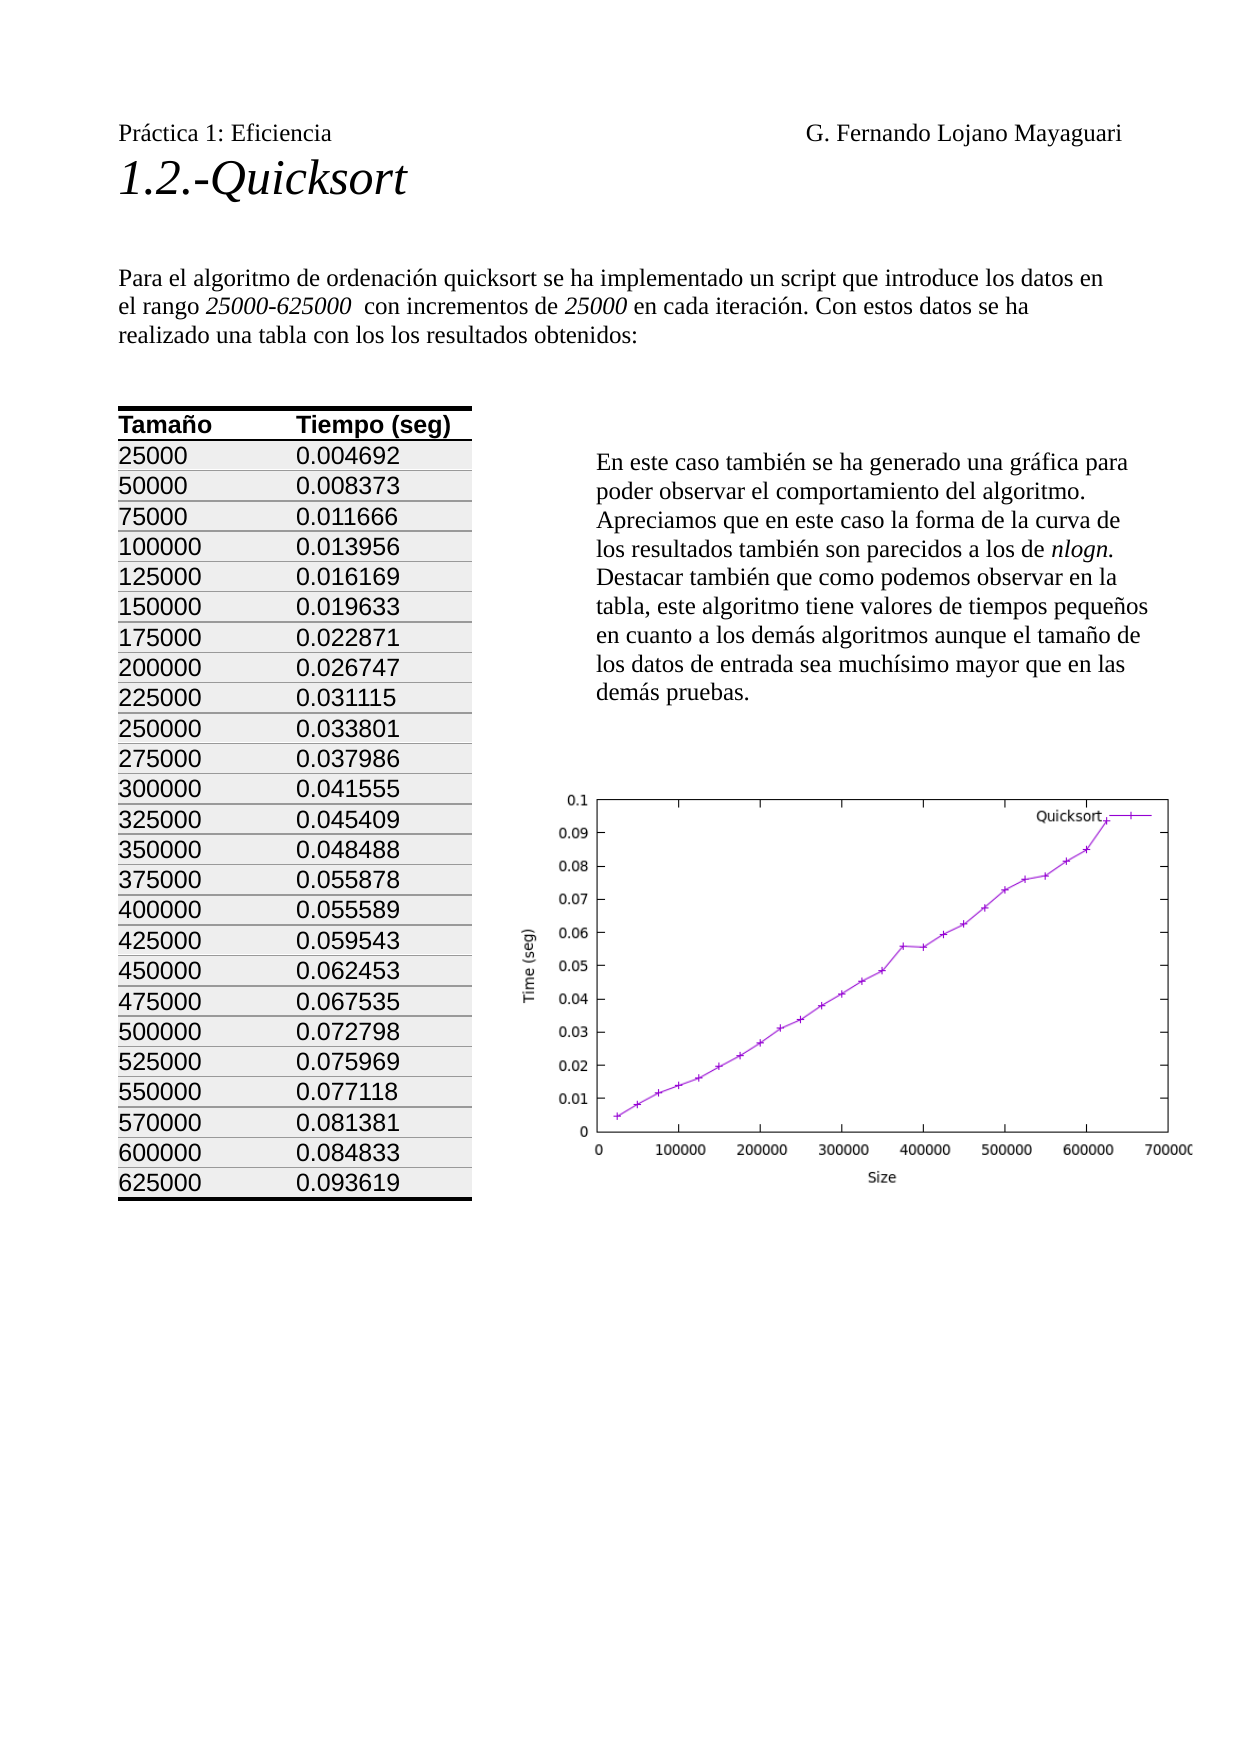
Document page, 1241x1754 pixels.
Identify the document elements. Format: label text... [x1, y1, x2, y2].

table_cell 375000 [118, 865, 296, 894]
table_cell 0.072798 [296, 1017, 472, 1046]
table_cell 450000 [118, 956, 296, 985]
table_header Tamaño [118, 411, 296, 439]
table_cell 0.016169 [296, 562, 472, 591]
table_cell 0.055878 [296, 865, 472, 894]
table_cell 200000 [118, 653, 296, 682]
table_cell 0.093619 [296, 1168, 472, 1197]
table_cell 0.075969 [296, 1047, 472, 1076]
table_cell 0.048488 [296, 835, 472, 864]
table_cell 350000 [118, 835, 296, 864]
table_cell 0.059543 [296, 926, 472, 954]
table_header Tiempo (seg) [296, 411, 472, 439]
table_cell 0.077118 [296, 1077, 472, 1106]
table_cell 625000 [118, 1168, 296, 1197]
table_cell 0.033801 [296, 714, 472, 742]
table_cell 0.022871 [296, 623, 472, 651]
table_cell 0.004692 [296, 441, 472, 469]
table_cell 550000 [118, 1077, 296, 1106]
table_cell 125000 [118, 562, 296, 591]
table_cell 0.031115 [296, 683, 472, 712]
table_cell 0.011666 [296, 502, 472, 530]
table_cell 475000 [118, 987, 296, 1015]
table_cell 500000 [118, 1017, 296, 1046]
table_cell 0.019633 [296, 592, 472, 621]
table_cell 0.062453 [296, 956, 472, 985]
table_cell 570000 [118, 1108, 296, 1136]
table_cell 0.045409 [296, 805, 472, 833]
table_cell 25000 [118, 441, 296, 469]
table_cell 0.026747 [296, 653, 472, 682]
table_cell 0.013956 [296, 532, 472, 561]
table_cell 0.037986 [296, 744, 472, 773]
table_cell 250000 [118, 714, 296, 742]
table_cell 0.081381 [296, 1108, 472, 1136]
table_cell 0.041555 [296, 774, 472, 803]
table_cell 225000 [118, 683, 296, 712]
table_cell 150000 [118, 592, 296, 621]
table_cell 0.084833 [296, 1138, 472, 1167]
text 1.2.-Quicksort [118, 148, 1122, 205]
picture [515, 782, 1193, 1189]
table_cell 0.067535 [296, 987, 472, 1015]
table_cell 275000 [118, 744, 296, 773]
table_cell 0.008373 [296, 471, 472, 500]
table_cell 400000 [118, 896, 296, 924]
table_cell 75000 [118, 502, 296, 530]
table_cell 425000 [118, 926, 296, 954]
table_cell 100000 [118, 532, 296, 561]
table_cell 0.055589 [296, 896, 472, 924]
table_cell 600000 [118, 1138, 296, 1167]
table_cell 50000 [118, 471, 296, 500]
table_cell 525000 [118, 1047, 296, 1076]
table_cell 325000 [118, 805, 296, 833]
text Para el algoritmo de ordenación quicksort se ha implementado un script que introduce los datos en el rango 25000-625000 con incrementos de 25000 en cada iteración. Con estos datos se ha realizado una tabla con los los resultados obtenidos: [118, 263, 1122, 349]
table_cell 300000 [118, 774, 296, 803]
table_cell 175000 [118, 623, 296, 651]
